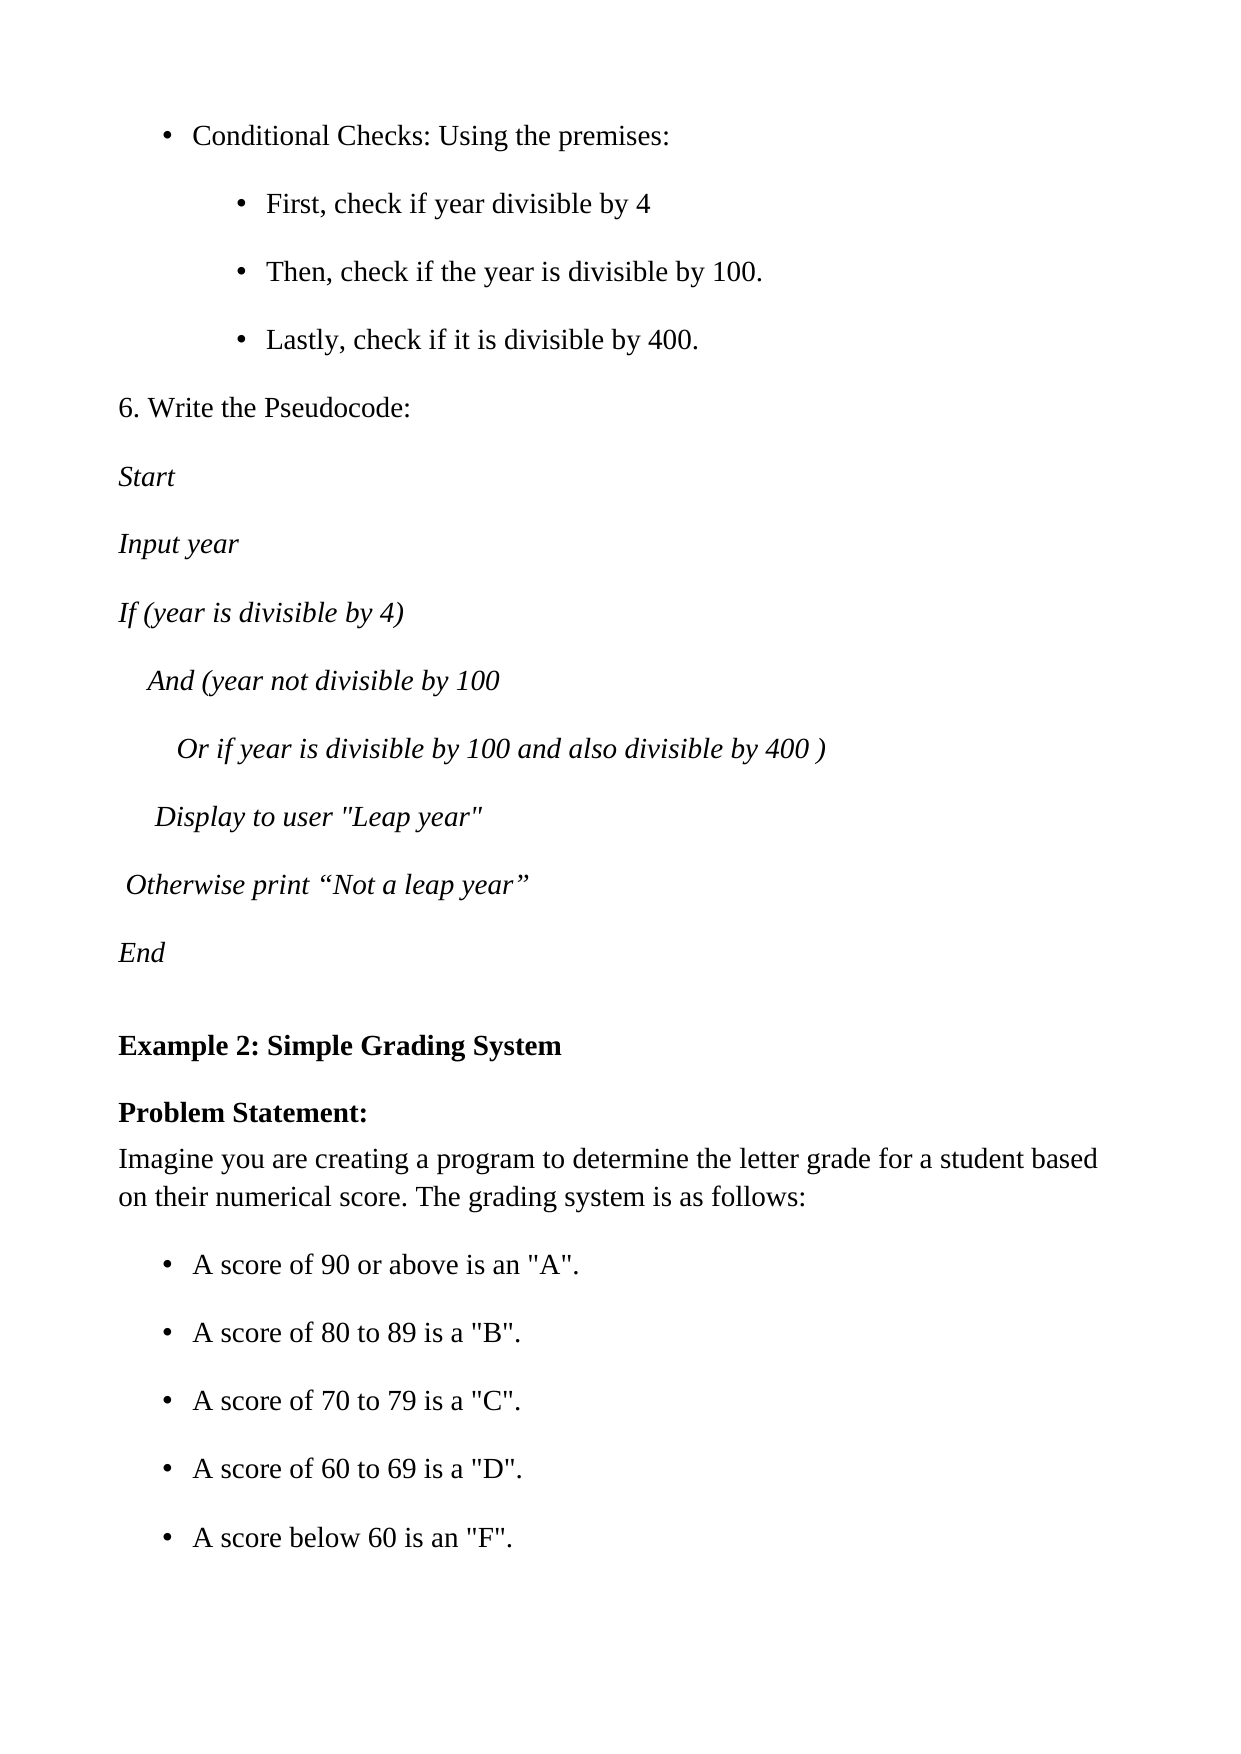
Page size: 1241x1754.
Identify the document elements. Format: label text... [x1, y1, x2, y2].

text 6. Write the Pseudocode: [118, 391, 1122, 424]
list Then, check if the year is divisible by 100. [236, 254, 1122, 288]
list A score of 70 to 79 is a "C". [162, 1383, 1122, 1417]
subtitle Example 2: Simple Grading System [118, 1028, 1122, 1061]
text Or if year is divisible by 100 and also divisible by 400 ) [118, 731, 1122, 764]
text Imagine you are creating a program to determine the letter grade for a student based on their numerical score. The grading system is as follows: [118, 1141, 1122, 1213]
text If (year is divisible by 4) [118, 595, 1122, 628]
text Otherwise print “Not a leap year” [118, 867, 1122, 900]
list A score of 60 to 69 is a "D". [162, 1452, 1122, 1485]
list A score below 60 is an "F". [162, 1520, 1122, 1553]
text Display to user "Leap year" [118, 799, 1122, 832]
text Start [118, 459, 1122, 492]
list First, check if year divisible by 4 [236, 186, 1122, 220]
text Input year [118, 527, 1122, 560]
list A score of 90 or above is an "A". [162, 1247, 1122, 1281]
list Conditional Checks: Using the premises: [162, 118, 1122, 152]
list Lastly, check if it is divisible by 400. [236, 322, 1122, 356]
subtitle Problem Statement: [118, 1095, 1122, 1128]
text And (year not divisible by 100 [118, 663, 1122, 696]
text End [118, 935, 1122, 968]
list A score of 80 to 89 is a "B". [162, 1315, 1122, 1349]
